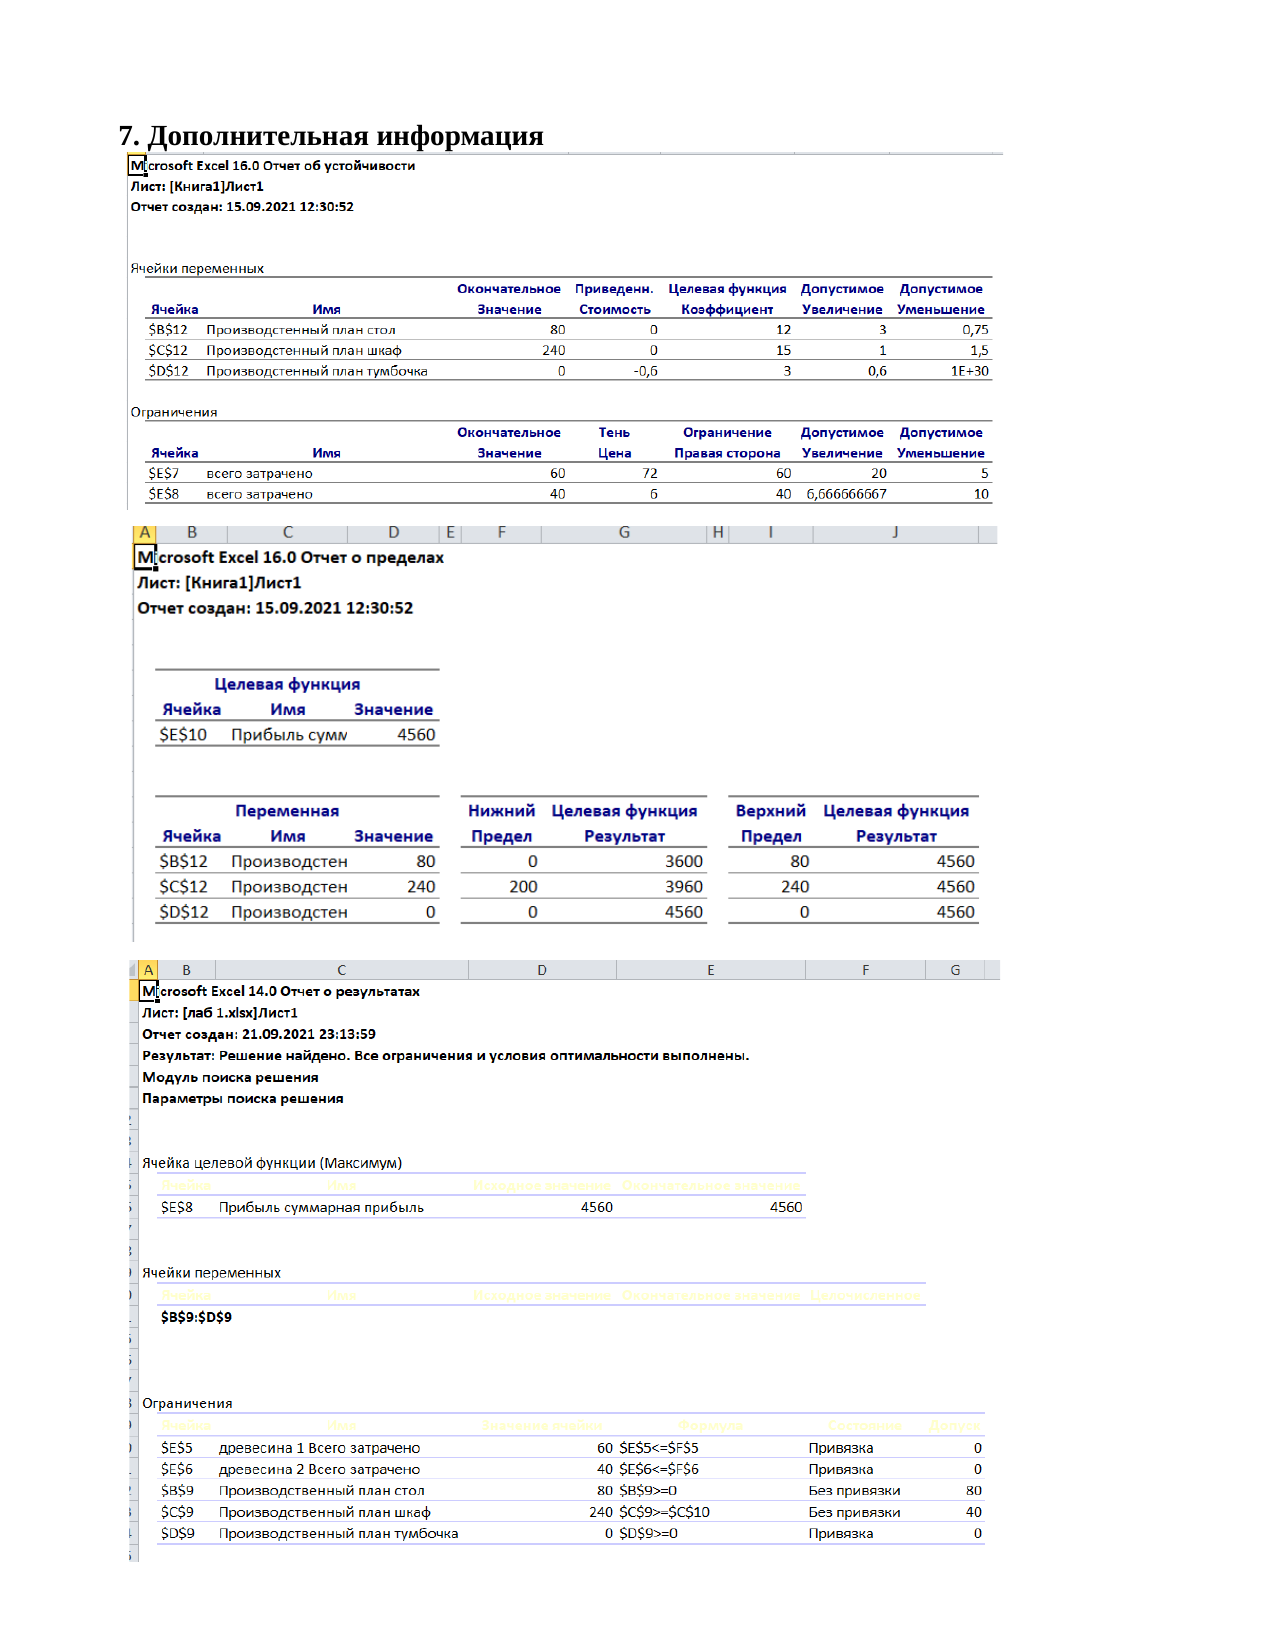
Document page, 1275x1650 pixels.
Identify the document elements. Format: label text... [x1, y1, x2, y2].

picture [129, 960, 1001, 1562]
picture [131, 526, 998, 942]
picture [126, 152, 1004, 510]
text 7. Дополнительная информация [118, 118, 1157, 152]
